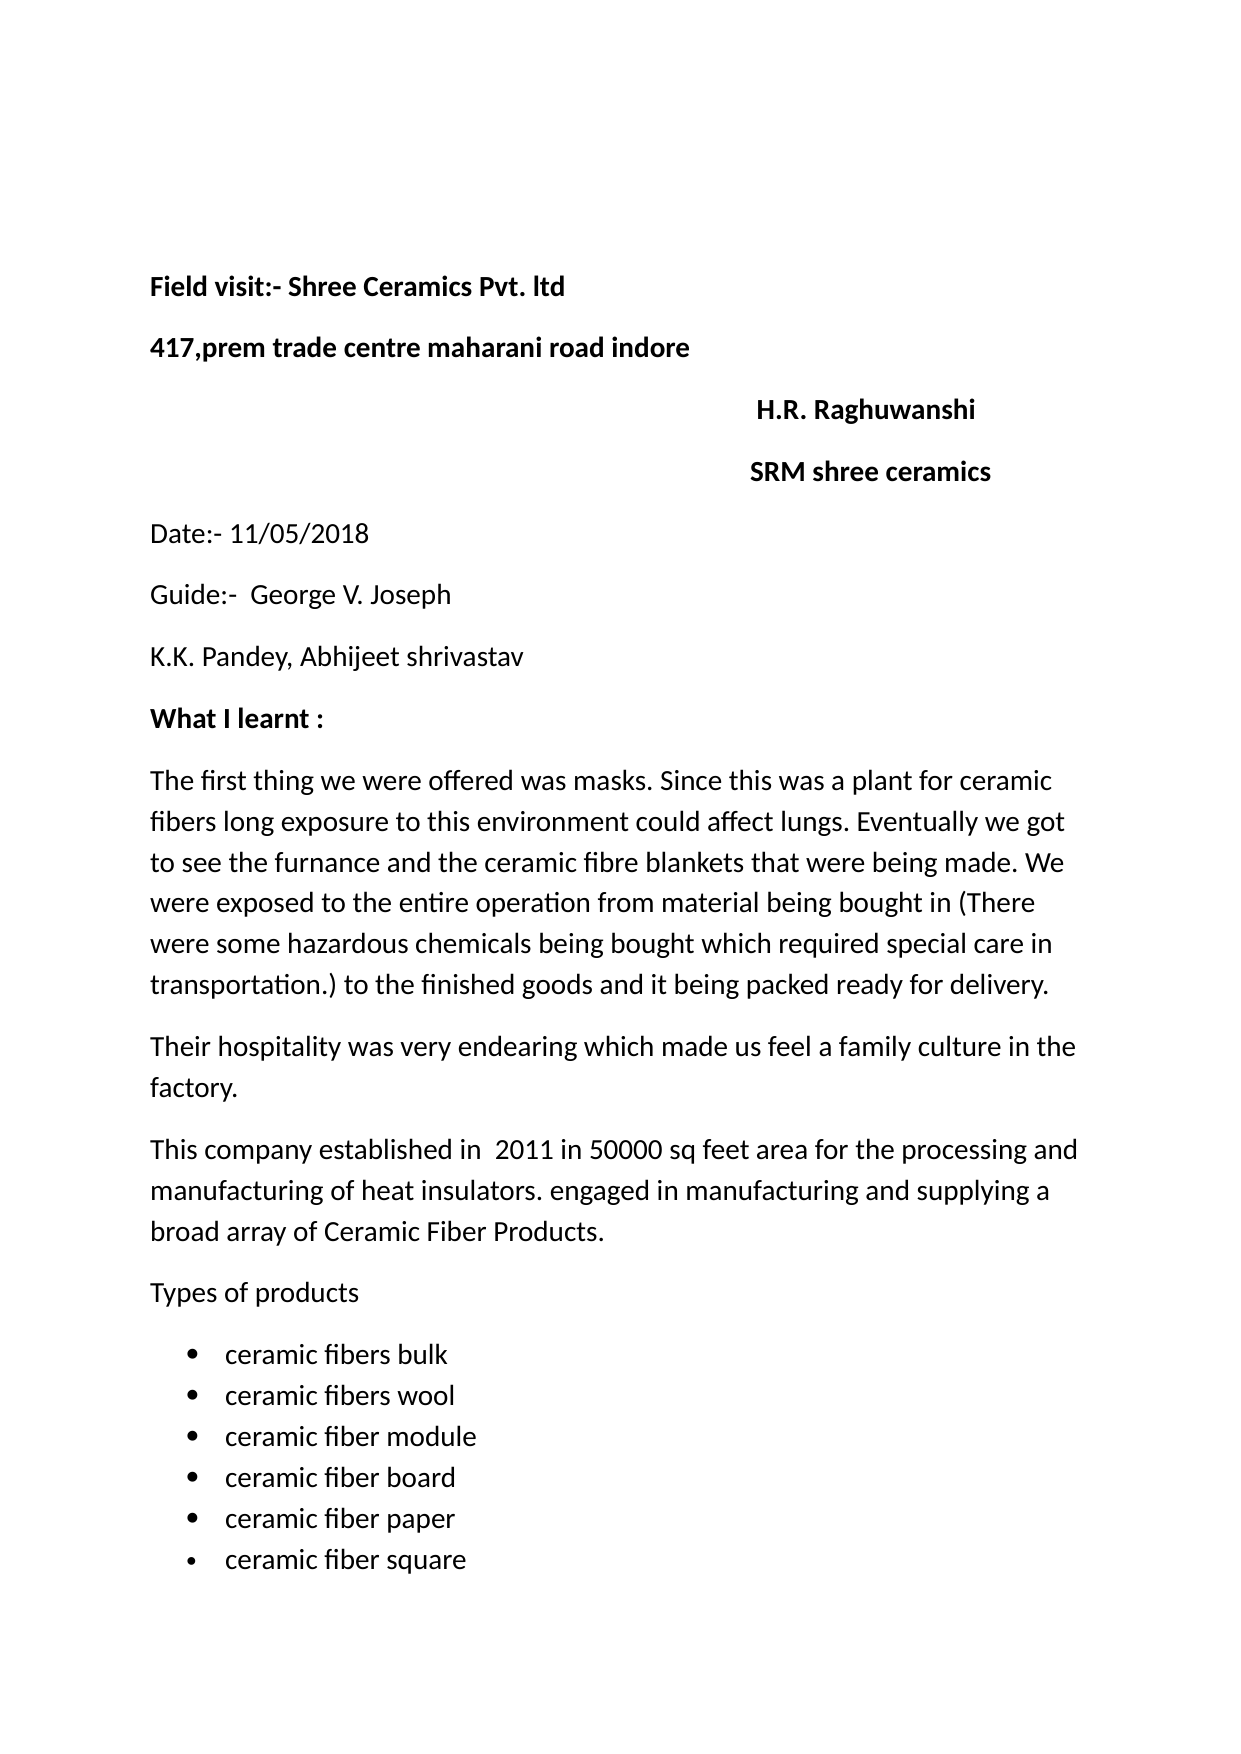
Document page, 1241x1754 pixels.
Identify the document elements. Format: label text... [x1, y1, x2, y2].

text Guide:- George V. Joseph [150, 576, 1090, 612]
list ceramic fiber module [187, 1418, 1090, 1454]
text What I learnt : [150, 700, 1090, 736]
text 417,prem trade centre maharani road indore [150, 329, 1090, 365]
list ceramic fibers bulk [187, 1336, 1090, 1372]
list ceramic fiber board [187, 1459, 1090, 1495]
list ceramic fiber square [187, 1541, 1090, 1577]
text The first thing we were offered was masks. Since this was a plant for ceramic fibers long exposure to this environment could affect lungs. Eventually we got to see the furnance and the ceramic fibre blankets that were being made. We were exposed to the entire operation from material being bought in (There were some hazardous chemicals being bought which required special care in transportation.) to the finished goods and it being packed ready for delivery. [150, 762, 1090, 1002]
text Types of products [150, 1274, 1090, 1310]
text Date:- 11/05/2018 [150, 515, 1090, 550]
list ceramic fibers wool [187, 1377, 1090, 1413]
text K.K. Pandey, Abhijeet shrivastav [150, 638, 1090, 674]
text H.R. Raghuwanshi [150, 391, 1090, 427]
text Field visit:- Shree Ceramics Pvt. ltd [150, 268, 1090, 303]
text This company established in 2011 in 50000 sq feet area for the processing and manufacturing of heat insulators. engaged in manufacturing and supplying a broad array of Ceramic Fiber Products. [150, 1131, 1090, 1248]
text Their hospitality was very endearing which made us feel a family culture in the factory. [150, 1028, 1090, 1105]
text SRM shree ceramics [150, 453, 1090, 488]
list ceramic fiber paper [187, 1500, 1090, 1536]
